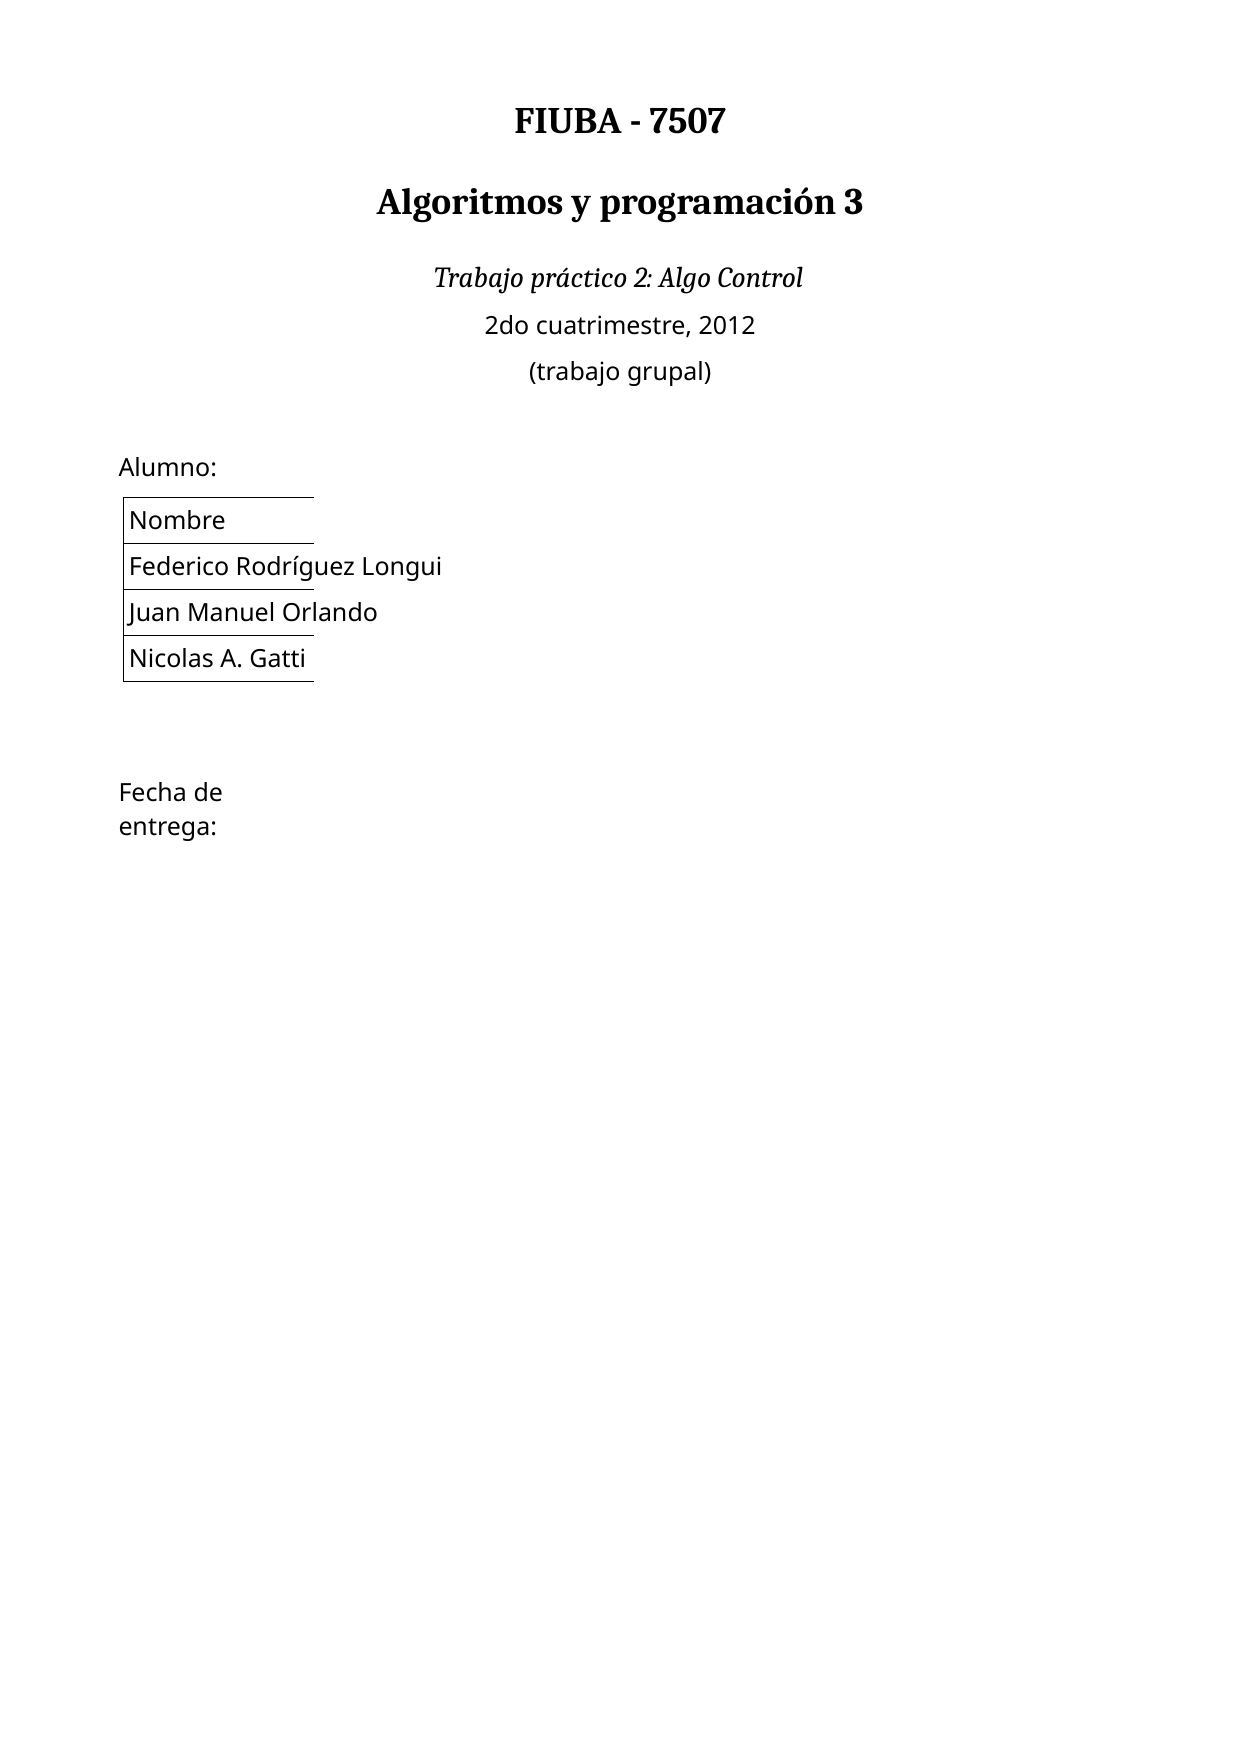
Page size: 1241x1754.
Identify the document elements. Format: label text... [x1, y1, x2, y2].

text Trabajo práctico 2: Algo Control [118, 261, 1122, 295]
text FIUBA - 7507 [118, 100, 1122, 143]
table_cell Nicolas A. Gatti [124, 636, 314, 681]
table_cell Juan Manuel Orlando [124, 590, 314, 635]
table_cell Federico Rodríguez Longui [124, 544, 314, 589]
text 2do cuatrimestre, 2012 [118, 307, 1122, 341]
text Alumno: [118, 450, 313, 484]
text (trabajo grupal) [118, 354, 1122, 388]
table_header Nombre [124, 498, 314, 543]
text Algoritmos y programación 3 [118, 181, 1122, 224]
text Fecha de entrega: [118, 774, 313, 842]
